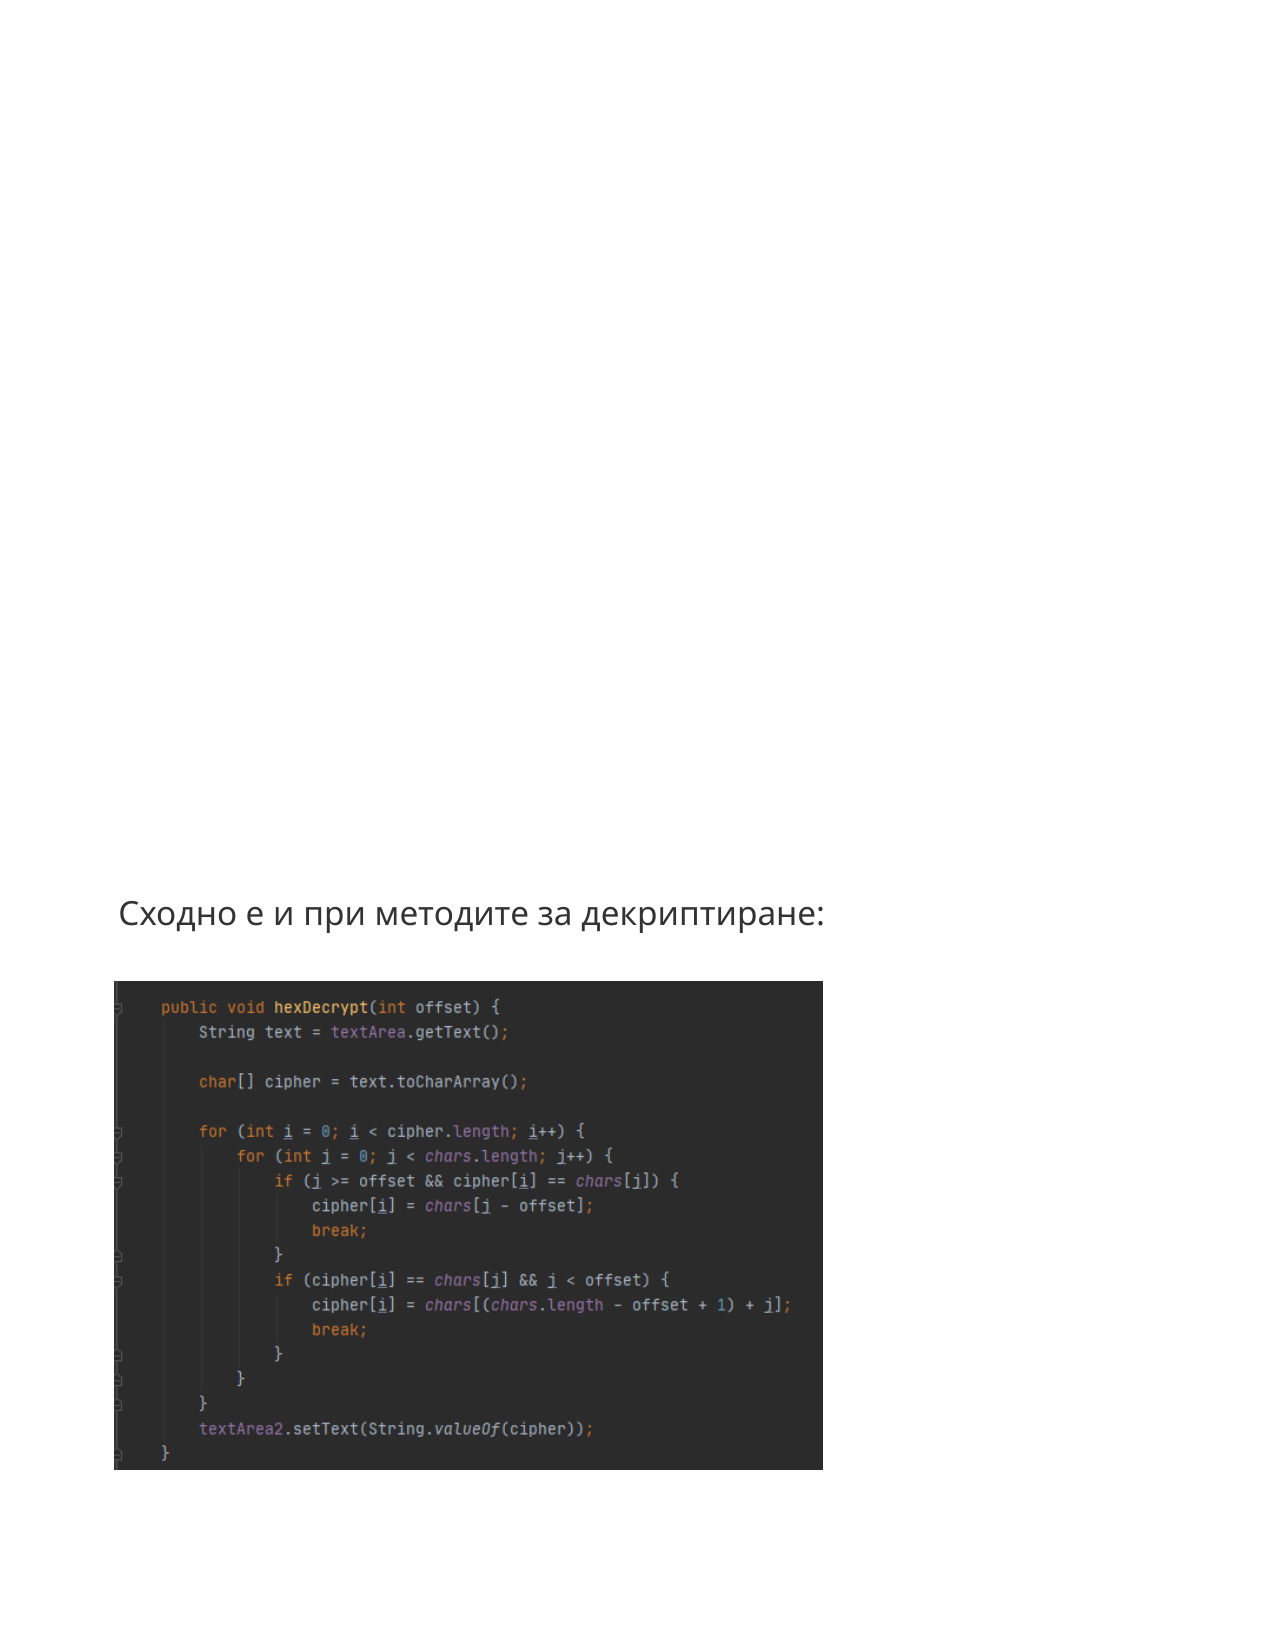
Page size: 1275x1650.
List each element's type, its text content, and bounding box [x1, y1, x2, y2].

picture [114, 981, 823, 1470]
text Сходно е и при методите за декриптиране: [118, 890, 1157, 936]
